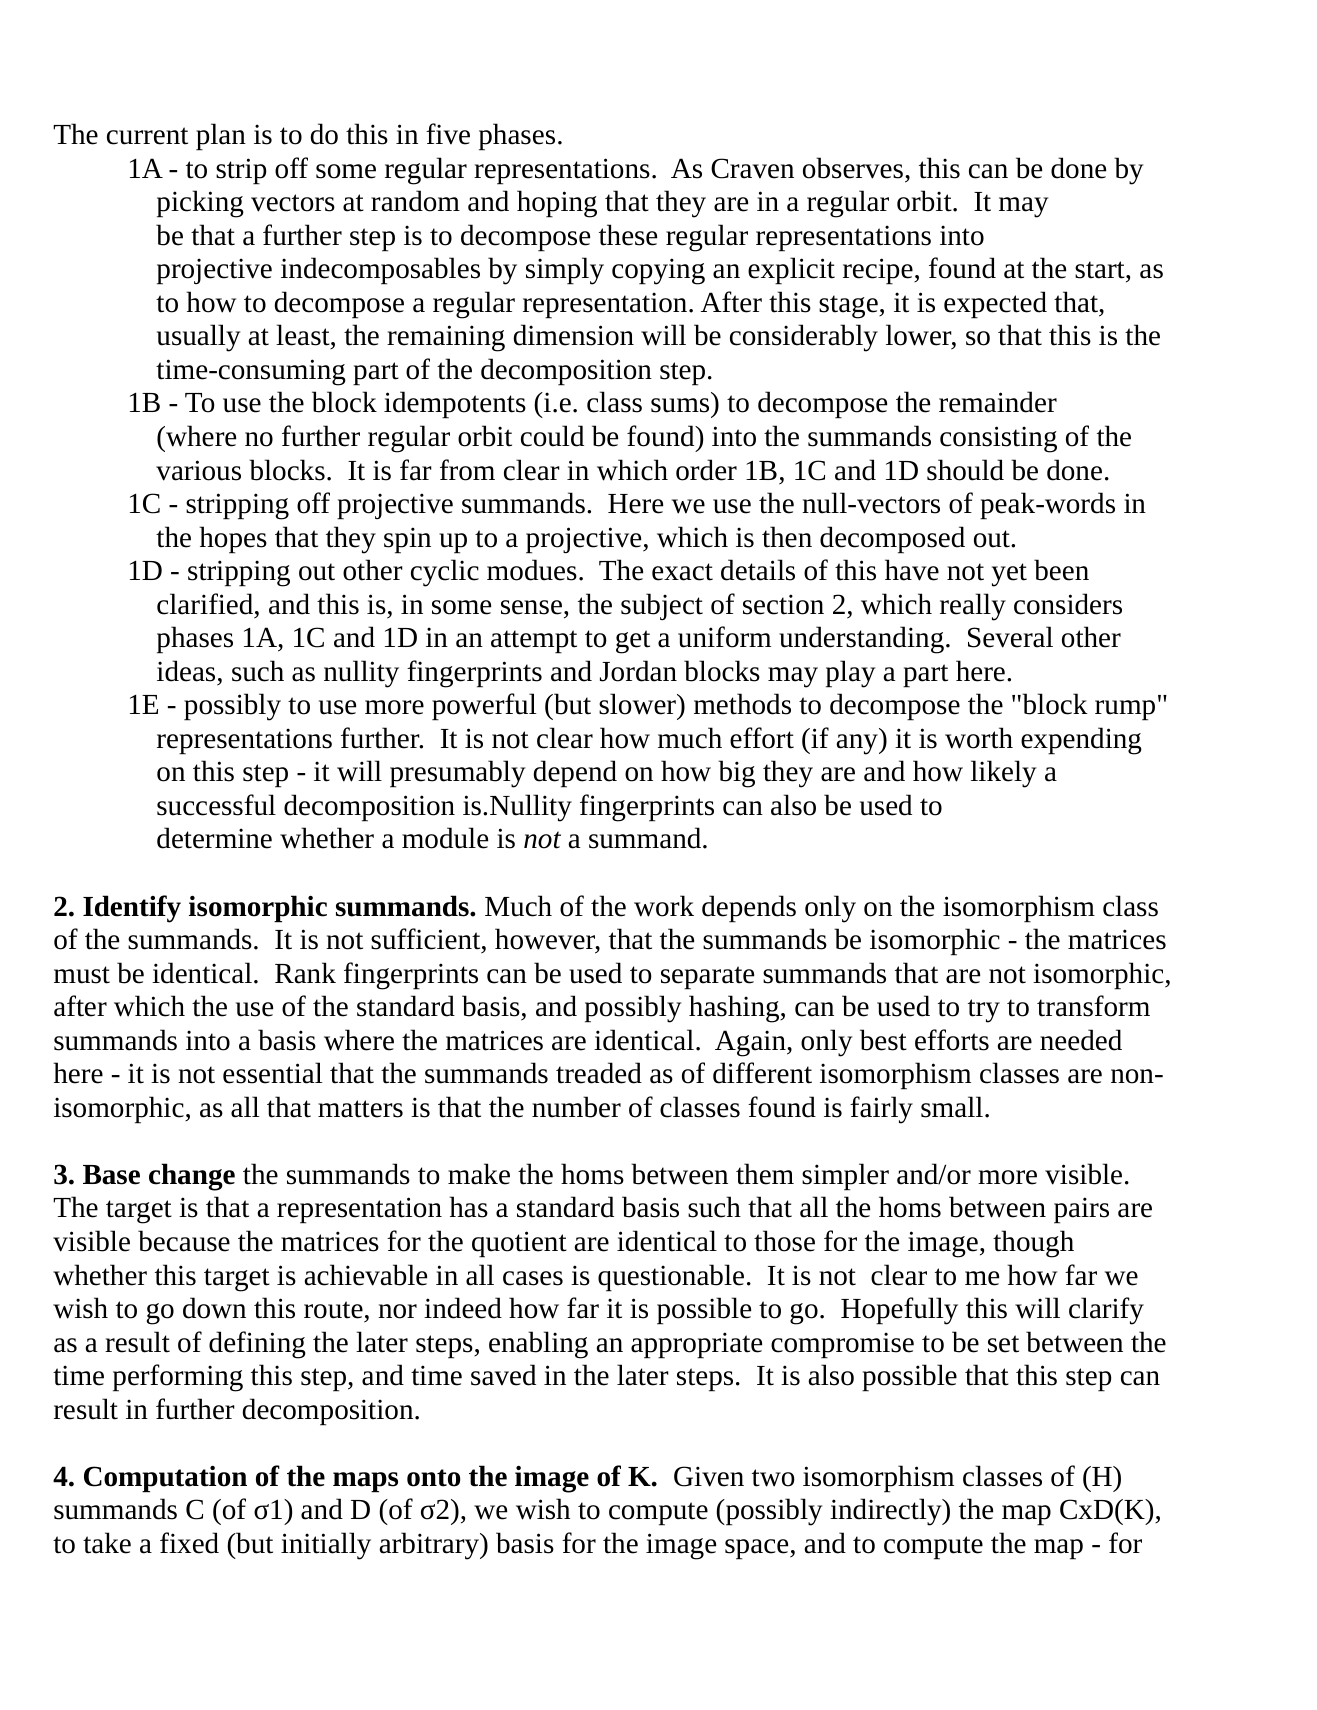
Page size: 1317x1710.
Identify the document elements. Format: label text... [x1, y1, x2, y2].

text 2. Identify isomorphic summands. Much of the work depends only on the isomorphism class of the summands. It is not sufficient, however, that the summands be isomorphic - the matrices must be identical. Rank fingerprints can be used to separate summands that are not isomorphic, after which the use of the standard basis, and possibly hashing, can be used to try to transform summands into a basis where the matrices are identical. Again, only best efforts are needed here - it is not essential that the summands treaded as of different isomorphism classes are non-isomorphic, as all that matters is that the number of classes found is fairly small. [53, 889, 1174, 1123]
text 3. Base change the summands to make the homs between them simpler and/or more visible. The target is that a representation has a standard basis such that all the homs between pairs are visible because the matrices for the quotient are identical to those for the image, though whether this target is achievable in all cases is questionable. It is not clear to me how far we wish to go down this route, nor indeed how far it is possible to go. Hopefully this will clarify as a result of defining the later steps, enabling an appropriate compromise to be set between the time performing this step, and time saved in the later steps. It is also possible that this step can result in further decomposition. [53, 1157, 1174, 1425]
text 1B - To use the block idempotents (i.e. class sums) to decompose the remainder [53, 386, 1174, 419]
text 1E - possibly to use more powerful (but slower) methods to decompose the "block rump" [53, 687, 1174, 721]
text projective indecomposables by simply copying an explicit recipe, found at the start, as [53, 251, 1174, 285]
text usually at least, the remaining dimension will be considerably lower, so that this is the time-consuming part of the decomposition step. [53, 318, 1174, 386]
text to how to decompose a regular representation. After this stage, it is expected that, [53, 285, 1174, 318]
text picking vectors at random and hoping that they are in a regular orbit. It may [53, 184, 1174, 218]
text 1A - to strip off some regular representations. As Craven observes, this can be done by [53, 151, 1174, 184]
text the hopes that they spin up to a projective, which is then decomposed out. [53, 520, 1174, 553]
text 4. Computation of the maps onto the image of K. Given two isomorphism classes of (H) summands C (of σ1) and D (of σ2), we wish to compute (possibly indirectly) the map CxD(K), to take a fixed (but initially arbitrary) basis for the image space, and to compute the map - for [53, 1459, 1174, 1559]
text The current plan is to do this in five phases. [53, 117, 1174, 151]
text be that a further step is to decompose these regular representations into [53, 218, 1174, 251]
text on this step - it will presumably depend on how big they are and how likely a [53, 754, 1174, 788]
text determine whether a module is not a summand. [53, 822, 1174, 855]
text phases 1A, 1C and 1D in an attempt to get a uniform understanding. Several other [53, 620, 1174, 654]
text (where no further regular orbit could be found) into the summands consisting of the [53, 419, 1174, 453]
text ideas, such as nullity fingerprints and Jordan blocks may play a part here. [53, 654, 1174, 687]
text 1D - stripping out other cyclic modues. The exact details of this have not yet been [53, 553, 1174, 587]
text clarified, and this is, in some sense, the subject of section 2, which really considers [53, 587, 1174, 620]
text representations further. It is not clear how much effort (if any) it is worth expending [53, 721, 1174, 754]
text successful decomposition is.Nullity fingerprints can also be used to [53, 788, 1174, 822]
text 1C - stripping off projective summands. Here we use the null-vectors of peak-words in [53, 486, 1174, 520]
text various blocks. It is far from clear in which order 1B, 1C and 1D should be done. [53, 453, 1174, 486]
